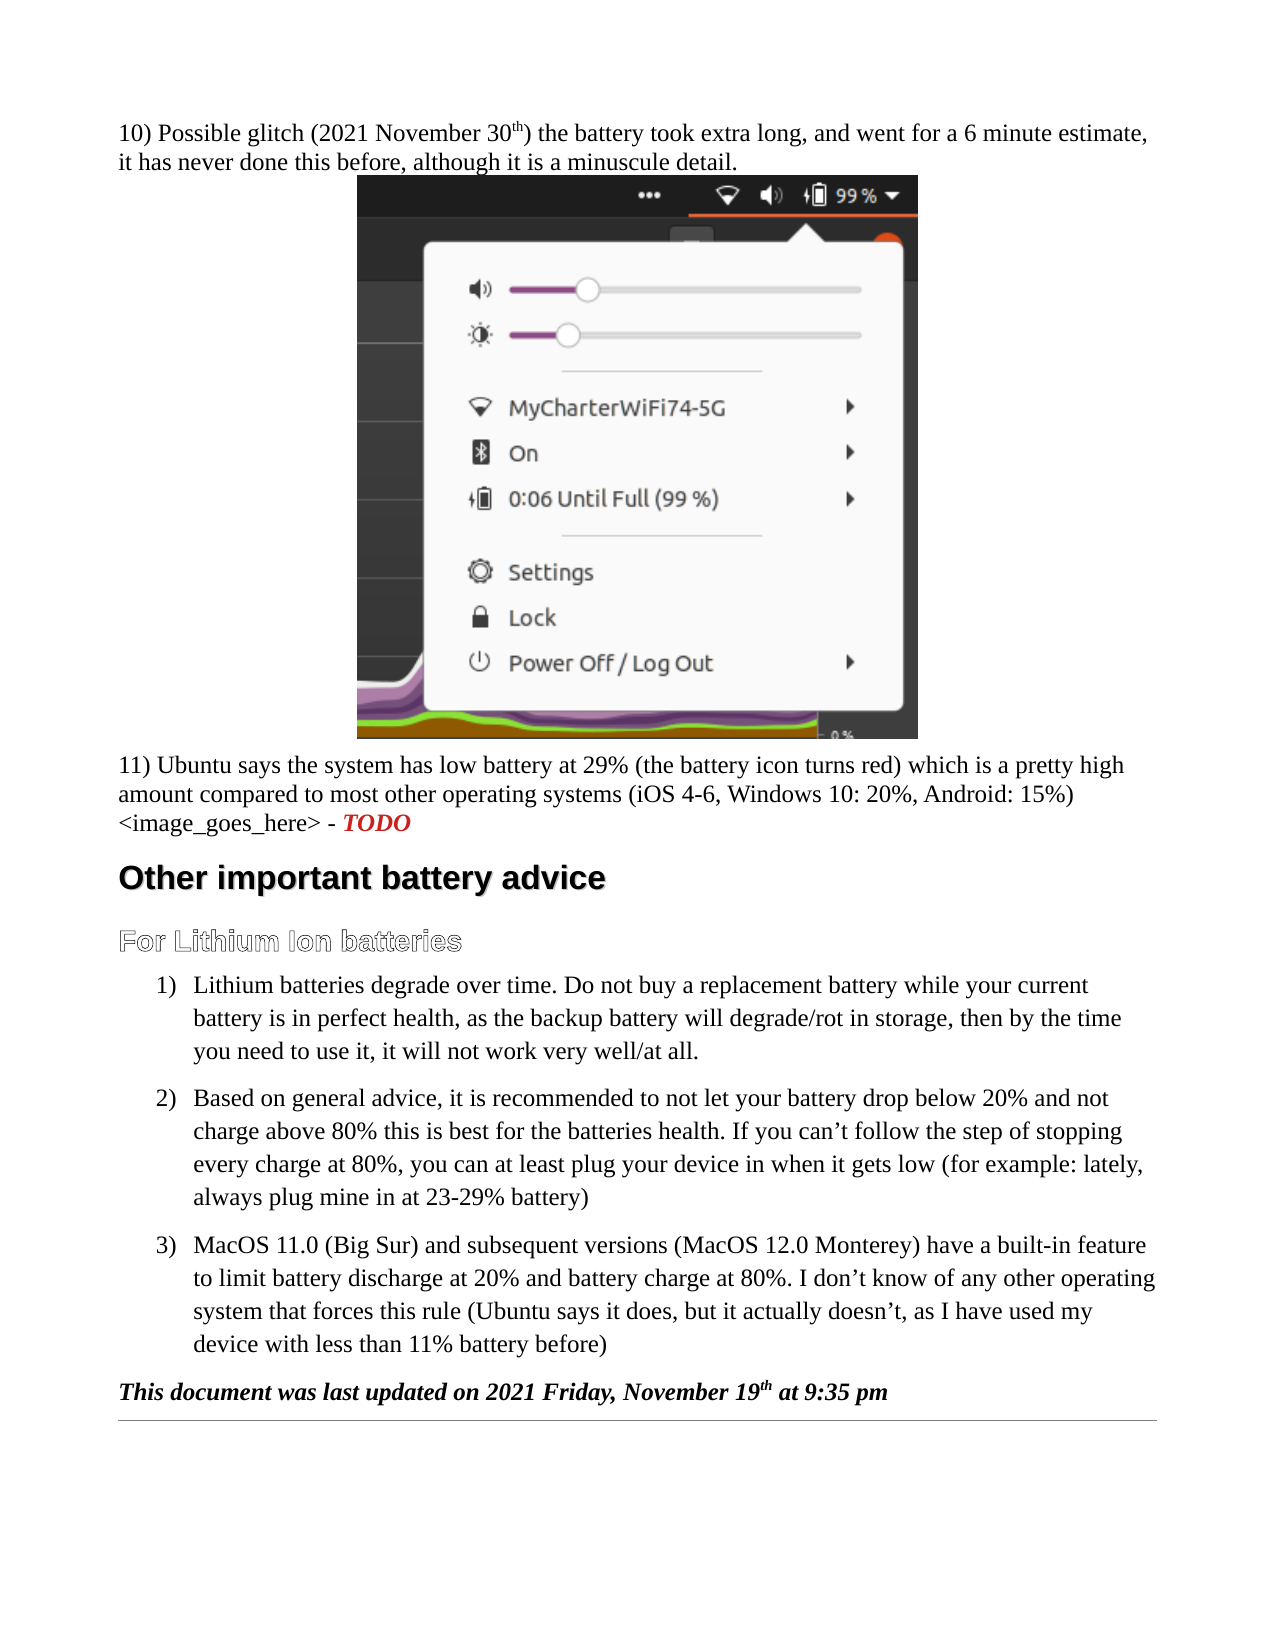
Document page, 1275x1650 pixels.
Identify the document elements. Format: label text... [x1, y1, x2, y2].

text 10) Possible glitch (2021 November 30th) the battery took extra long, and went for a 6 minute estimate, it has never done this before, although it is a minuscule detail. [118, 118, 1157, 176]
list Lithium batteries degrade over time. Do not buy a replacement battery while your current battery is in perfect health, as the backup battery will degrade/rot in storage, then by the time you need to use it, it will not work very well/at all. [156, 970, 1157, 1064]
text 11) Ubuntu says the system has low battery at 29% (the battery icon turns red) which is a pretty high amount compared to most other operating systems (iOS 4-6, Windows 10: 20%, Android: 15%) [118, 751, 1157, 808]
picture [357, 175, 918, 739]
list Based on general advice, it is recommended to not let your battery drop below 20% and not charge above 80% this is best for the batteries health. If you can’t follow the step of stopping every charge at 80%, you can at least plug your device in when it gets low (for example: lately, always plug mine in at 23-29% battery) [156, 1083, 1157, 1211]
subtitle For Lithium Ion batteries [118, 923, 1157, 957]
text <image_goes_here> - TODO [118, 808, 1157, 837]
text This document was last updated on 2021 Friday, November 19th at 9:35 pm [118, 1377, 1157, 1405]
list MacOS 11.0 (Big Sur) and subsequent versions (MacOS 12.0 Monterey) have a built-in feature to limit battery discharge at 20% and battery charge at 80%. I don’t know of any other operating system that forces this rule (Ubuntu says it does, but it actually doesn’t, as I have used my device with less than 11% battery before) [156, 1230, 1157, 1358]
subtitle Other important battery advice [118, 858, 1157, 896]
